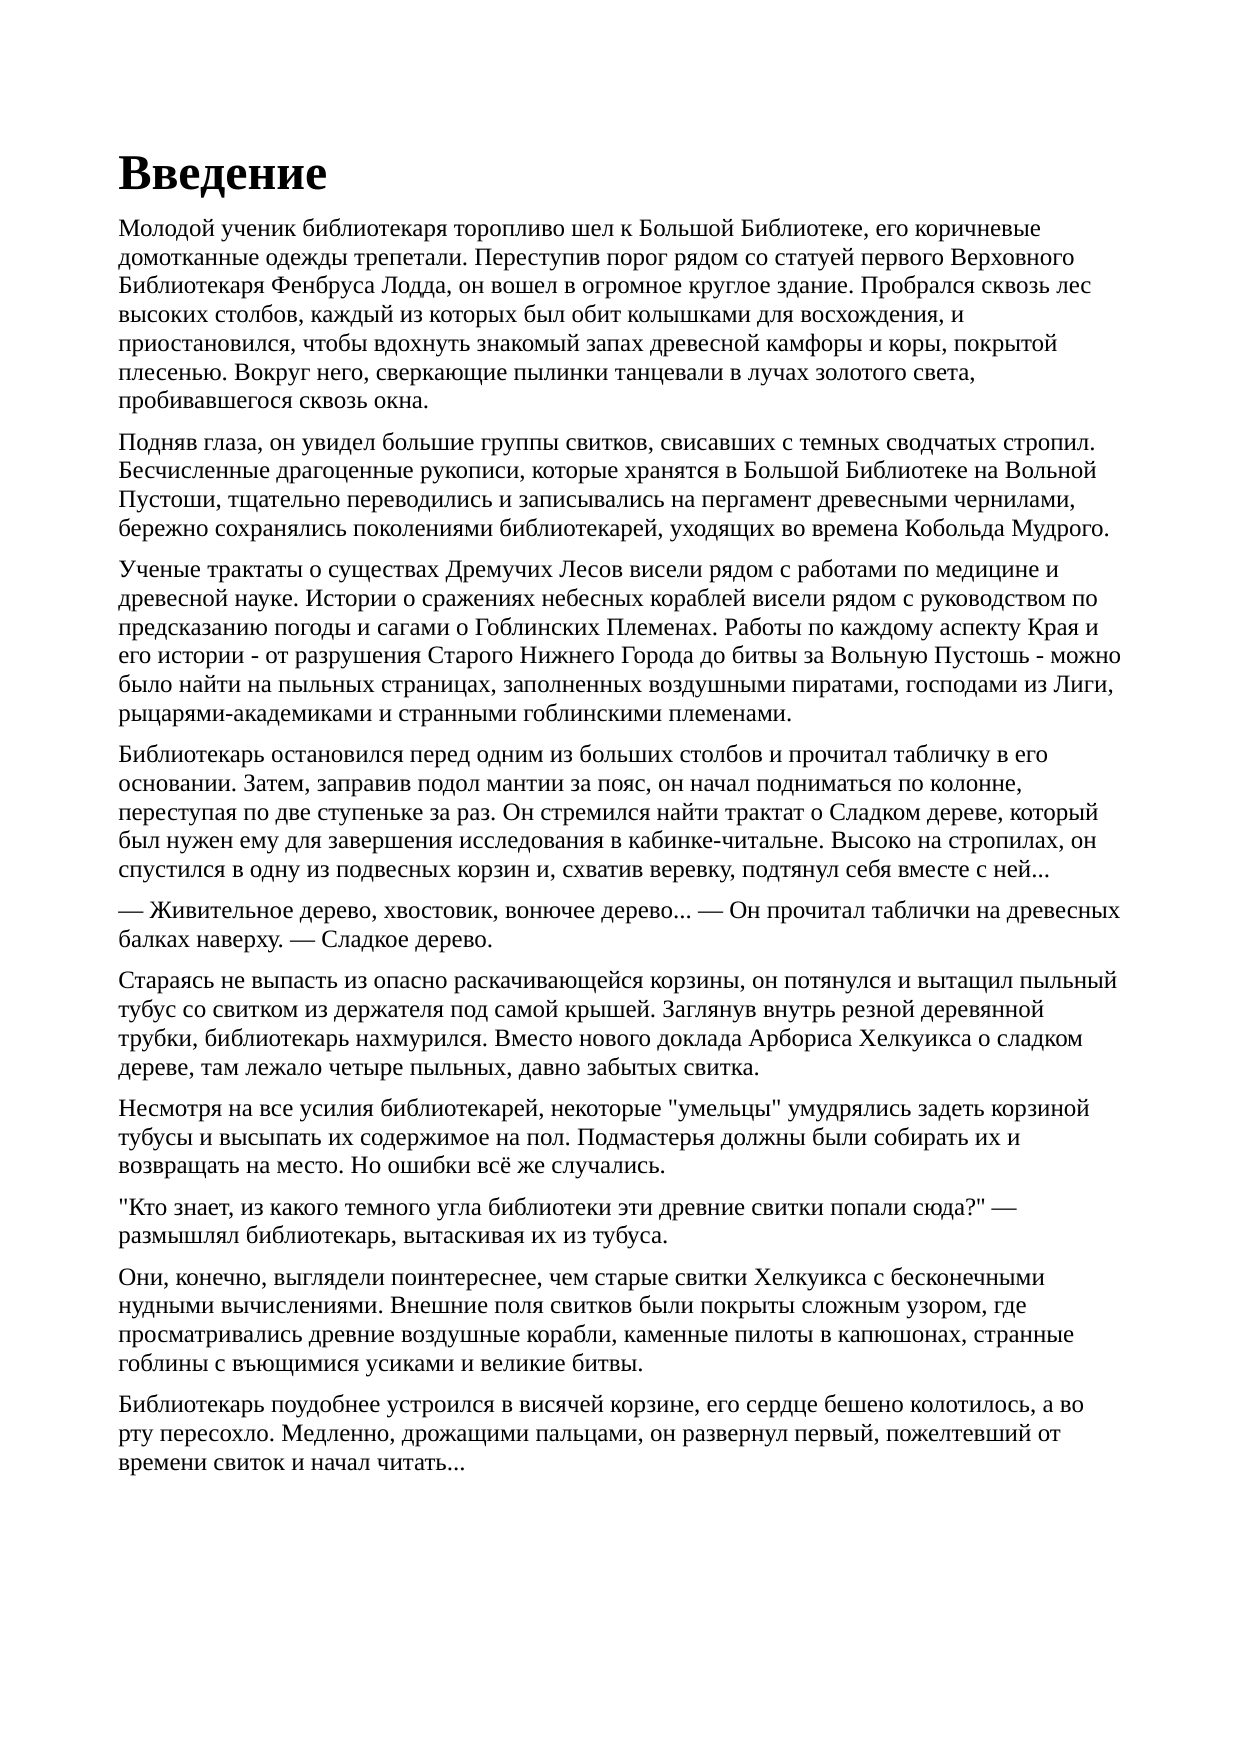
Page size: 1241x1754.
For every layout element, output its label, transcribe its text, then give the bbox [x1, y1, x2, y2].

text Подняв глаза, он увидел большие группы свитков, свисавших с темных сводчатых стропил. Бесчисленные драгоценные рукописи, которые хранятся в Большой Библиотеке на Вольной Пустоши, тщательно переводились и записывались на пергамент древесными чернилами, бережно сохранялись поколениями библиотекарей, уходящих во времена Кобольда Мудрого. [118, 427, 1122, 542]
text — Живительное дерево, хвостовик, вонючее дерево... — Он прочитал таблички на древесных балках наверху. — Сладкое дерево. [118, 896, 1122, 953]
text Стараясь не выпасть из опасно раскачивающейся корзины, он потянулся и вытащил пыльный тубус со свитком из держателя под самой крышей. Заглянув внутрь резной деревянной трубки, библиотекарь нахмурился. Вместо нового доклада Арбориса Хелкуикса о сладком дереве, там лежало четыре пыльных, давно забытых свитка. [118, 966, 1122, 1081]
text "Кто знает, из какого темного угла библиотеки эти древние свитки попали сюда?'' — размышлял библиотекарь, вытаскивая их из тубуса. [118, 1192, 1122, 1249]
text Несмотря на все усилия библиотекарей, некоторые "умельцы" умудрялись задеть корзиной тубусы и высыпать их содержимое на пол. Подмастерья должны были собирать их и возвращать на место. Но ошибки всё же случались. [118, 1093, 1122, 1179]
text Библиотекарь остановился перед одним из больших столбов и прочитал табличку в его основании. Затем, заправив подол мантии за пояс, он начал подниматься по колонне, переступая по две ступеньке за раз. Он стремился найти трактат о Сладком дереве, который был нужен ему для завершения исследования в кабинке-читальне. Высоко на стропилах, он спустился в одну из подвесных корзин и, схватив веревку, подтянул себя вместе с ней... [118, 739, 1122, 883]
text Библиотекарь поудобнее устроился в висячей корзине, его сердце бешено колотилось, а во рту пересохло. Медленно, дрожащими пальцами, он развернул первый, пожелтевший от времени свиток и начал читать... [118, 1389, 1122, 1476]
text Они, конечно, выглядели поинтереснее, чем старые свитки Хелкуикса с бесконечными нудными вычислениями. Внешние поля свитков были покрыты сложным узором, где просматривались древние воздушные корабли, каменные пилоты в капюшонах, странные гоблины с въющимися усиками и великие битвы. [118, 1262, 1122, 1377]
text Ученые трактаты о существах Дремучих Лесов висели рядом с работами по медицине и древесной науке. Истории о сражениях небесных кораблей висели рядом с руководством по предсказанию погоды и сагами о Гоблинских Племенах. Работы по каждому аспекту Края и его истории - от разрушения Старого Нижнего Города до битвы за Вольную Пустошь - можно было найти на пыльных страницах, заполненных воздушными пиратами, господами из Лиги, рыцарями-академиками и странными гоблинскими племенами. [118, 554, 1122, 727]
subtitle Введение [118, 143, 1122, 201]
text Молодой ученик библиотекаря торопливо шел к Большой Библиотеке, его коричневые домотканные одежды трепетали. Переступив порог рядом со статуей первого Верховного Библиотекаря Фенбруса Лодда, он вошел в огромное круглое здание. Пробрался сквозь лес высоких столбов, каждый из которых был обит колышками для восхождения, и приостановился, чтобы вдохнуть знакомый запах древесной камфоры и коры, покрытой плесенью. Вокруг него, сверкающие пылинки танцевали в лучах золотого света, пробивавшегося сквозь окна. [118, 213, 1122, 414]
